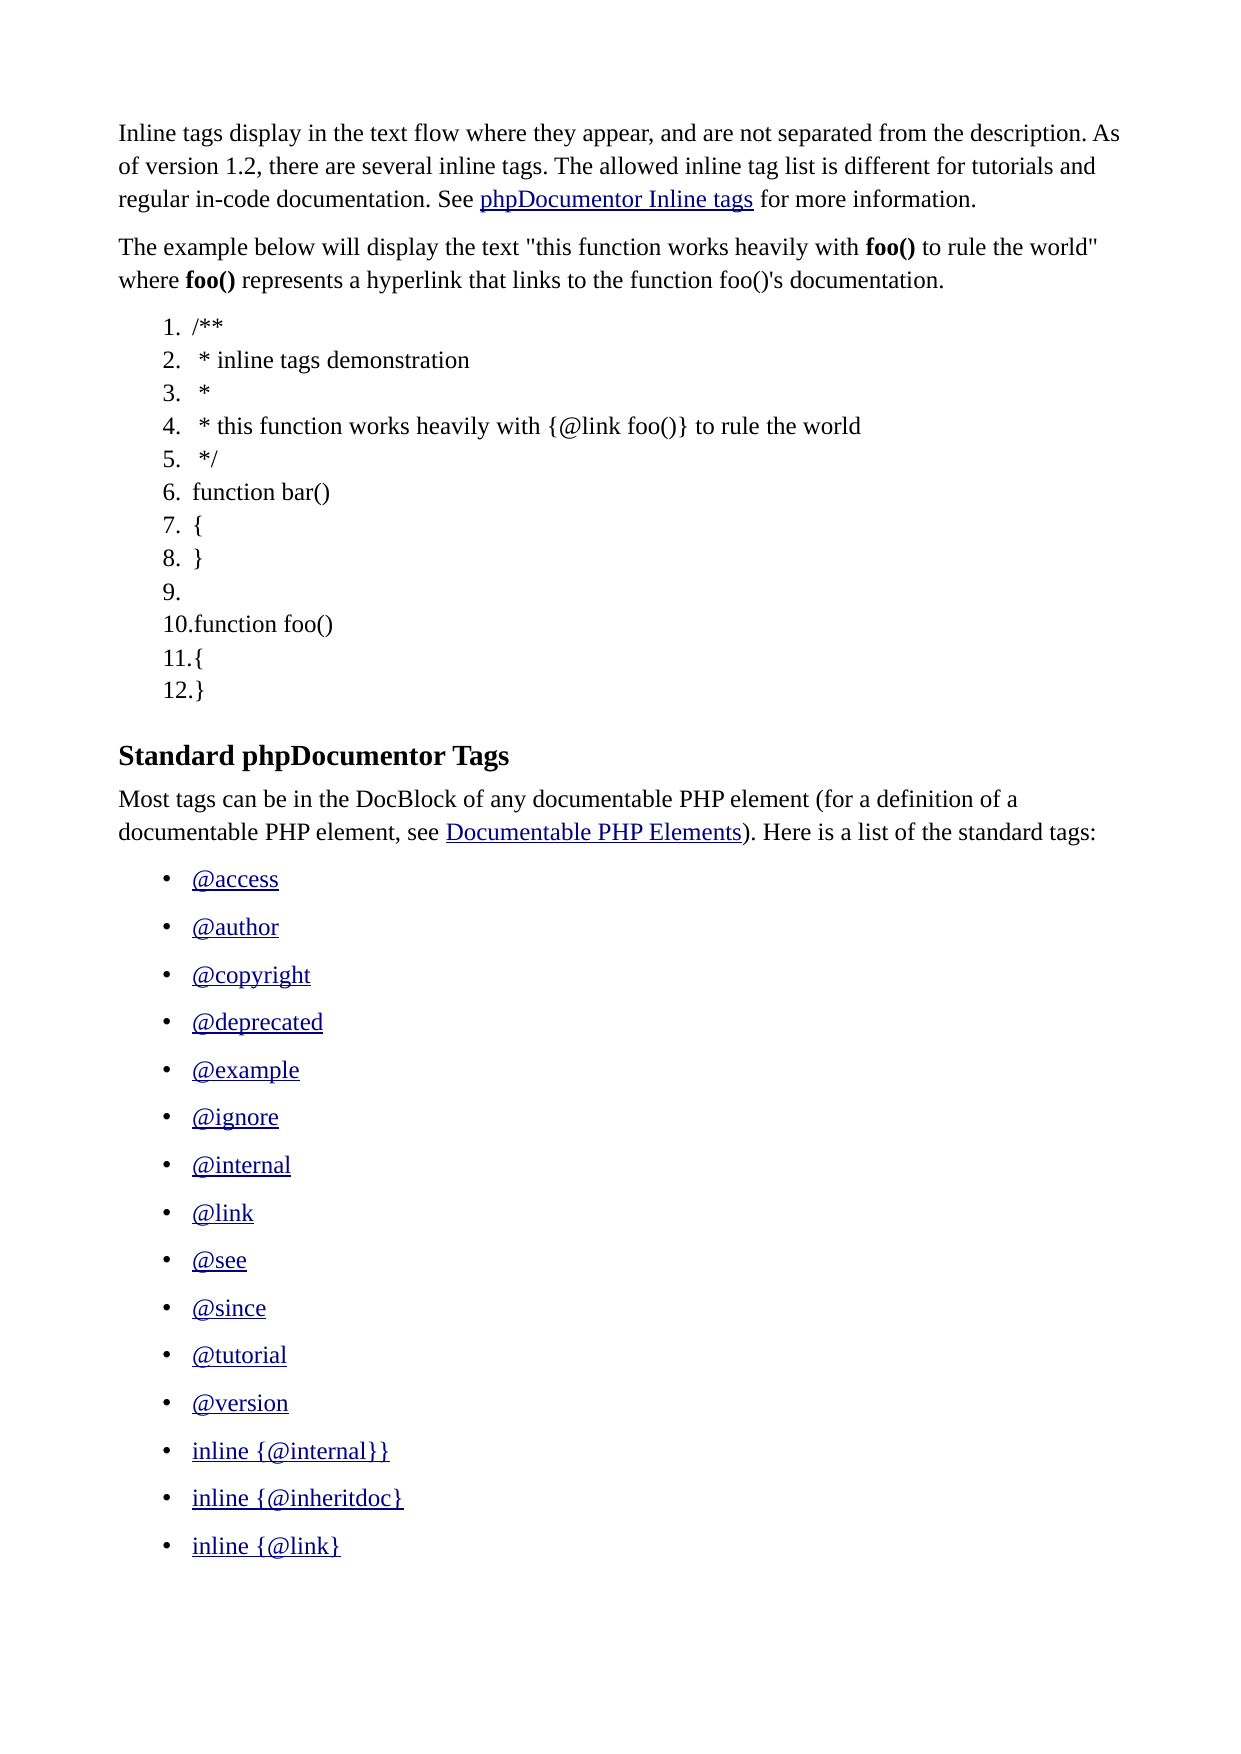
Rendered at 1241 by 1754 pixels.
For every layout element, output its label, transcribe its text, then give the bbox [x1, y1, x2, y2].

list @deprecated [162, 1007, 1122, 1036]
list @see [162, 1245, 1122, 1274]
text Most tags can be in the DocBlock of any documentable PHP element (for a definition of a documentable PHP element, see Documentable PHP Elements). Here is a list of the standard tags: [118, 784, 1122, 846]
subtitle Standard phpDocumentor Tags [118, 738, 1122, 771]
list inline {@internal}} [162, 1436, 1122, 1464]
list @ignore [162, 1102, 1122, 1131]
list @example [162, 1055, 1122, 1084]
list * inline tags demonstration [162, 345, 1122, 374]
list @since [162, 1293, 1122, 1322]
list @version [162, 1388, 1122, 1417]
list * [162, 378, 1122, 407]
list inline {@inheritdoc} [162, 1483, 1122, 1512]
list @access [162, 864, 1122, 893]
list function foo() [162, 609, 1122, 638]
list @link [162, 1198, 1122, 1226]
text Inline tags display in the text flow where they appear, and are not separated from the description. As of version 1.2, there are several inline tags. The allowed inline tag list is different for tutorials and regular in-code documentation. See phpDocumentor Inline tags for more information. [118, 118, 1122, 213]
list { [162, 511, 1122, 539]
list } [162, 543, 1122, 572]
list */ [162, 444, 1122, 473]
list inline {@link} [162, 1531, 1122, 1560]
list { [162, 643, 1122, 671]
list @author [162, 912, 1122, 941]
list @internal [162, 1150, 1122, 1179]
list @tutorial [162, 1341, 1122, 1369]
list } [162, 676, 1122, 704]
list @copyright [162, 960, 1122, 988]
text The example below will display the text "this function works heavily with foo() to rule the world" where foo() represents a hyperlink that links to the function foo()'s documentation. [118, 232, 1122, 293]
list * this function works heavily with {@link foo()} to rule the world [162, 411, 1122, 440]
list function bar() [162, 477, 1122, 506]
list /** [162, 312, 1122, 341]
